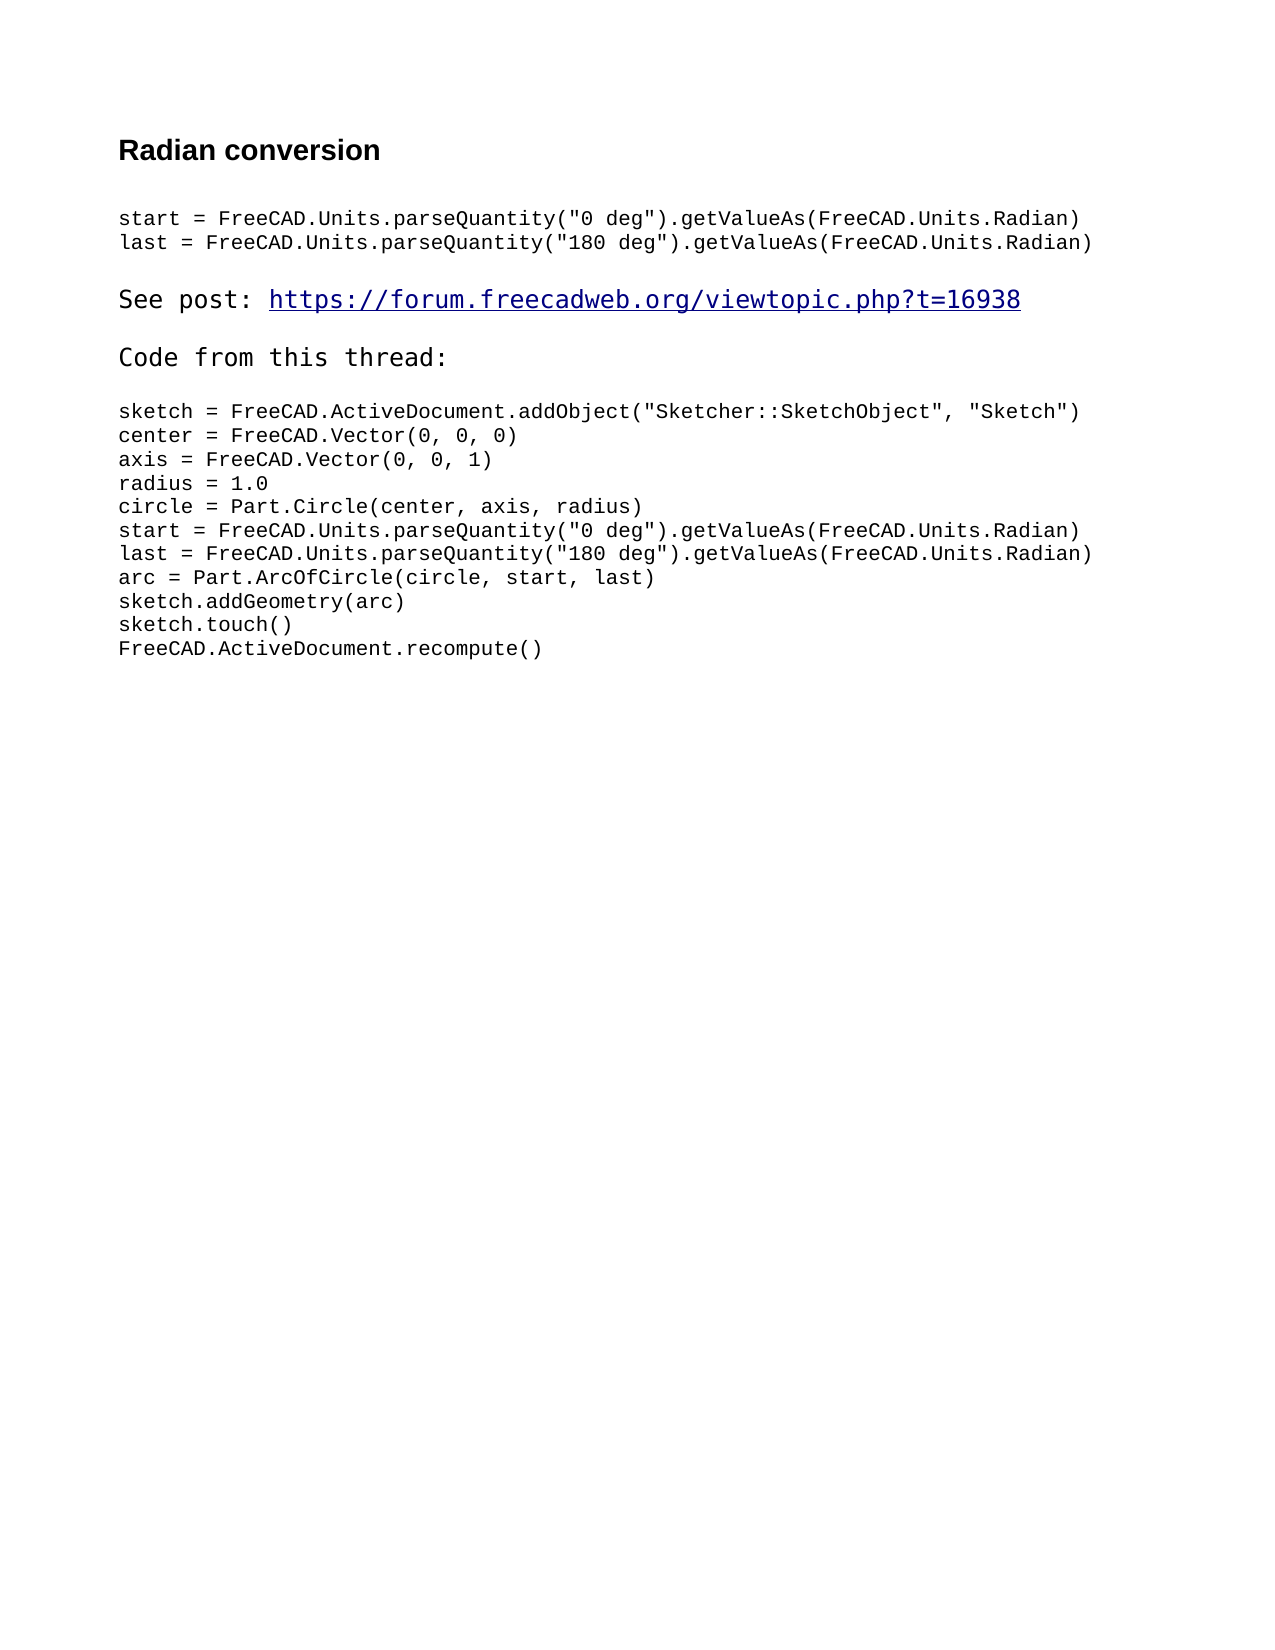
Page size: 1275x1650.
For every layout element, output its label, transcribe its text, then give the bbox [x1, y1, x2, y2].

text FreeCAD.ActiveDocument.recompute() [118, 638, 1157, 662]
text last = FreeCAD.Units.parseQuantity("180 deg").getValueAs(FreeCAD.Units.Radian) [118, 232, 1157, 255]
text arc = Part.ArcOfCircle(circle, start, last) [118, 567, 1157, 591]
text sketch.touch() [118, 614, 1157, 638]
text last = FreeCAD.Units.parseQuantity("180 deg").getValueAs(FreeCAD.Units.Radian) [118, 543, 1157, 567]
text sketch = FreeCAD.ActiveDocument.addObject("Sketcher::SketchObject", "Sketch") [118, 402, 1157, 425]
text Code from this thread: [118, 343, 1157, 372]
text axis = FreeCAD.Vector(0, 0, 1) [118, 449, 1157, 472]
text See post: https://forum.freecadweb.org/viewtopic.php?t=16938 [118, 285, 1157, 314]
text start = FreeCAD.Units.parseQuantity("0 deg").getValueAs(FreeCAD.Units.Radian) [118, 520, 1157, 543]
text start = FreeCAD.Units.parseQuantity("0 deg").getValueAs(FreeCAD.Units.Radian) [118, 208, 1157, 232]
subtitle Radian conversion [118, 133, 1157, 166]
text radius = 1.0 [118, 472, 1157, 496]
text center = FreeCAD.Vector(0, 0, 0) [118, 425, 1157, 449]
text circle = Part.Circle(center, axis, radius) [118, 496, 1157, 520]
text sketch.addGeometry(arc) [118, 591, 1157, 614]
